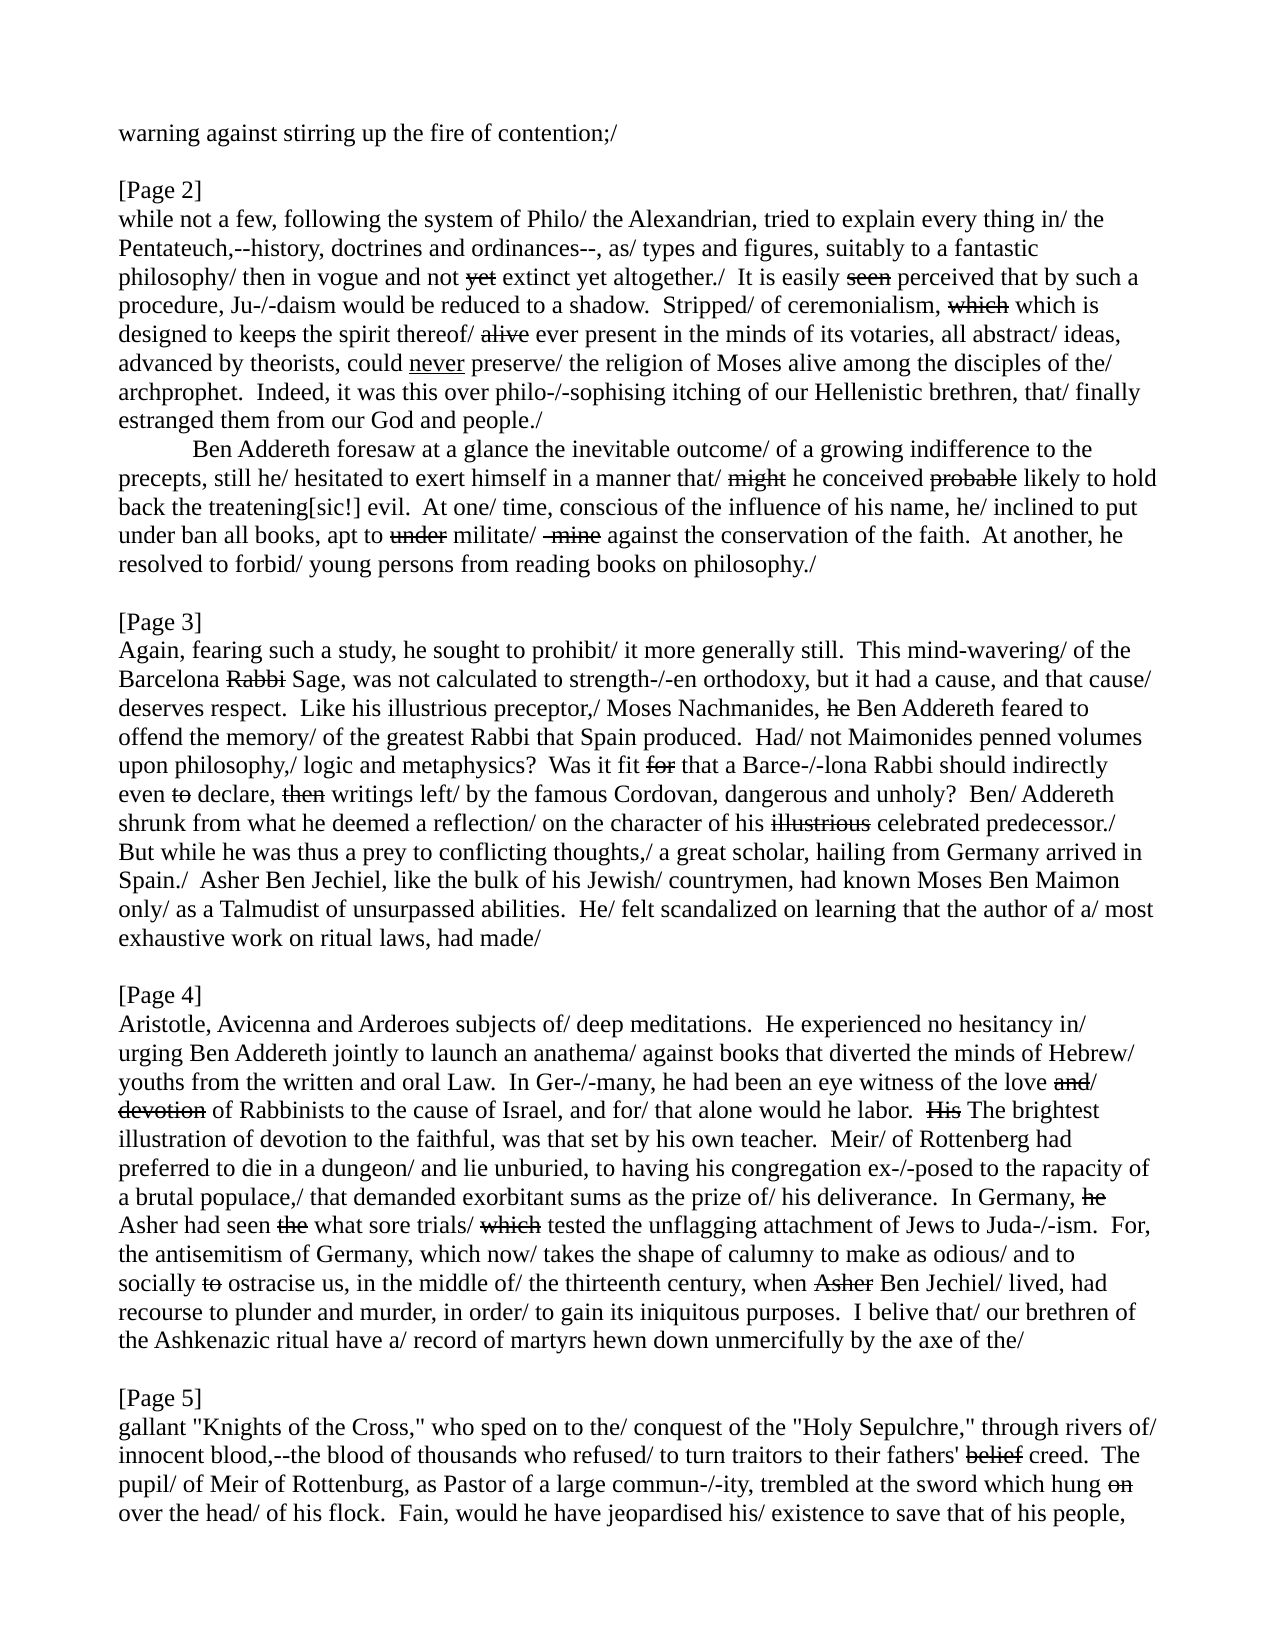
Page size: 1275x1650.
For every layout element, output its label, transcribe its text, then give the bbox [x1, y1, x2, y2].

text Ben Addereth foresaw at a glance the inevitable outcome/ of a growing indifference to the precepts, still he/ hesitated to exert himself in a manner that/ might he conceived probable likely to hold back the treatening[sic!] evil. At one/ time, conscious of the influence of his name, he/ inclined to put under ban all books, apt to under militate/ -mine against the conservation of the faith. At another, he resolved to forbid/ young persons from reading books on philosophy./ [118, 434, 1157, 578]
text warning against stirring up the fire of contention;/ [118, 118, 1157, 147]
text [Page 2] [118, 176, 1157, 204]
text [Page 5] [118, 1383, 1157, 1412]
text Aristotle, Avicenna and Arderoes subjects of/ deep meditations. He experienced no hesitancy in/ urging Ben Addereth jointly to launch an anathema/ against books that diverted the minds of Hebrew/ youths from the written and oral Law. In Ger-/-many, he had been an eye witness of the love and/ devotion of Rabbinists to the cause of Israel, and for/ that alone would he labor. His The brightest illustration of devotion to the faithful, was that set by his own teacher. Meir/ of Rottenberg had preferred to die in a dungeon/ and lie unburied, to having his congregation ex-/-posed to the rapacity of a brutal populace,/ that demanded exorbitant sums as the prize of/ his deliverance. In Germany, he Asher had seen the what sore trials/ which tested the unflagging attachment of Jews to Juda-/-ism. For, the antisemitism of Germany, which now/ takes the shape of calumny to make as odious/ and to socially to ostracise us, in the middle of/ the thirteenth century, when Asher Ben Jechiel/ lived, had recourse to plunder and murder, in order/ to gain its iniquitous purposes. I belive that/ our brethren of the Ashkenazic ritual have a/ record of martyrs hewn down unmercifully by the axe of the/ [118, 1009, 1157, 1354]
text [Page 3] [118, 607, 1157, 636]
text gallant "Knights of the Cross," who sped on to the/ conquest of the "Holy Sepulchre," through rivers of/ innocent blood,--the blood of thousands who refused/ to turn traitors to their fathers' belief creed. The pupil/ of Meir of Rottenburg, as Pastor of a large commun-/-ity, trembled at the sword which hung on over the head/ of his flock. Fain, would he have jeopardised his/ existence to save that of his people, [118, 1412, 1157, 1527]
text Again, fearing such a study, he sought to prohibit/ it more generally still. This mind-wavering/ of the Barcelona Rabbi Sage, was not calculated to strength-/-en orthodoxy, but it had a cause, and that cause/ deserves respect. Like his illustrious preceptor,/ Moses Nachmanides, he Ben Addereth feared to offend the memory/ of the greatest Rabbi that Spain produced. Had/ not Maimonides penned volumes upon philosophy,/ logic and metaphysics? Was it fit for that a Barce-/-lona Rabbi should indirectly even to declare, then writings left/ by the famous Cordovan, dangerous and unholy? Ben/ Addereth shrunk from what he deemed a reflection/ on the character of his illustrious celebrated predecessor./ But while he was thus a prey to conflicting thoughts,/ a great scholar, hailing from Germany arrived in Spain./ Asher Ben Jechiel, like the bulk of his Jewish/ countrymen, had known Moses Ben Maimon only/ as a Talmudist of unsurpassed abilities. He/ felt scandalized on learning that the author of a/ most exhaustive work on ritual laws, had made/ [118, 636, 1157, 952]
text [Page 4] [118, 981, 1157, 1009]
text while not a few, following the system of Philo/ the Alexandrian, tried to explain every thing in/ the Pentateuch,--history, doctrines and ordinances--, as/ types and figures, suitably to a fantastic philosophy/ then in vogue and not yet extinct yet altogether./ It is easily seen perceived that by such a procedure, Ju-/-daism would be reduced to a shadow. Stripped/ of ceremonialism, which which is designed to keeps the spirit thereof/ alive ever present in the minds of its votaries, all abstract/ ideas, advanced by theorists, could never preserve/ the religion of Moses alive among the disciples of the/ archprophet. Indeed, it was this over philo-/-sophising itching of our Hellenistic brethren, that/ finally estranged them from our God and people./ [118, 204, 1157, 434]
